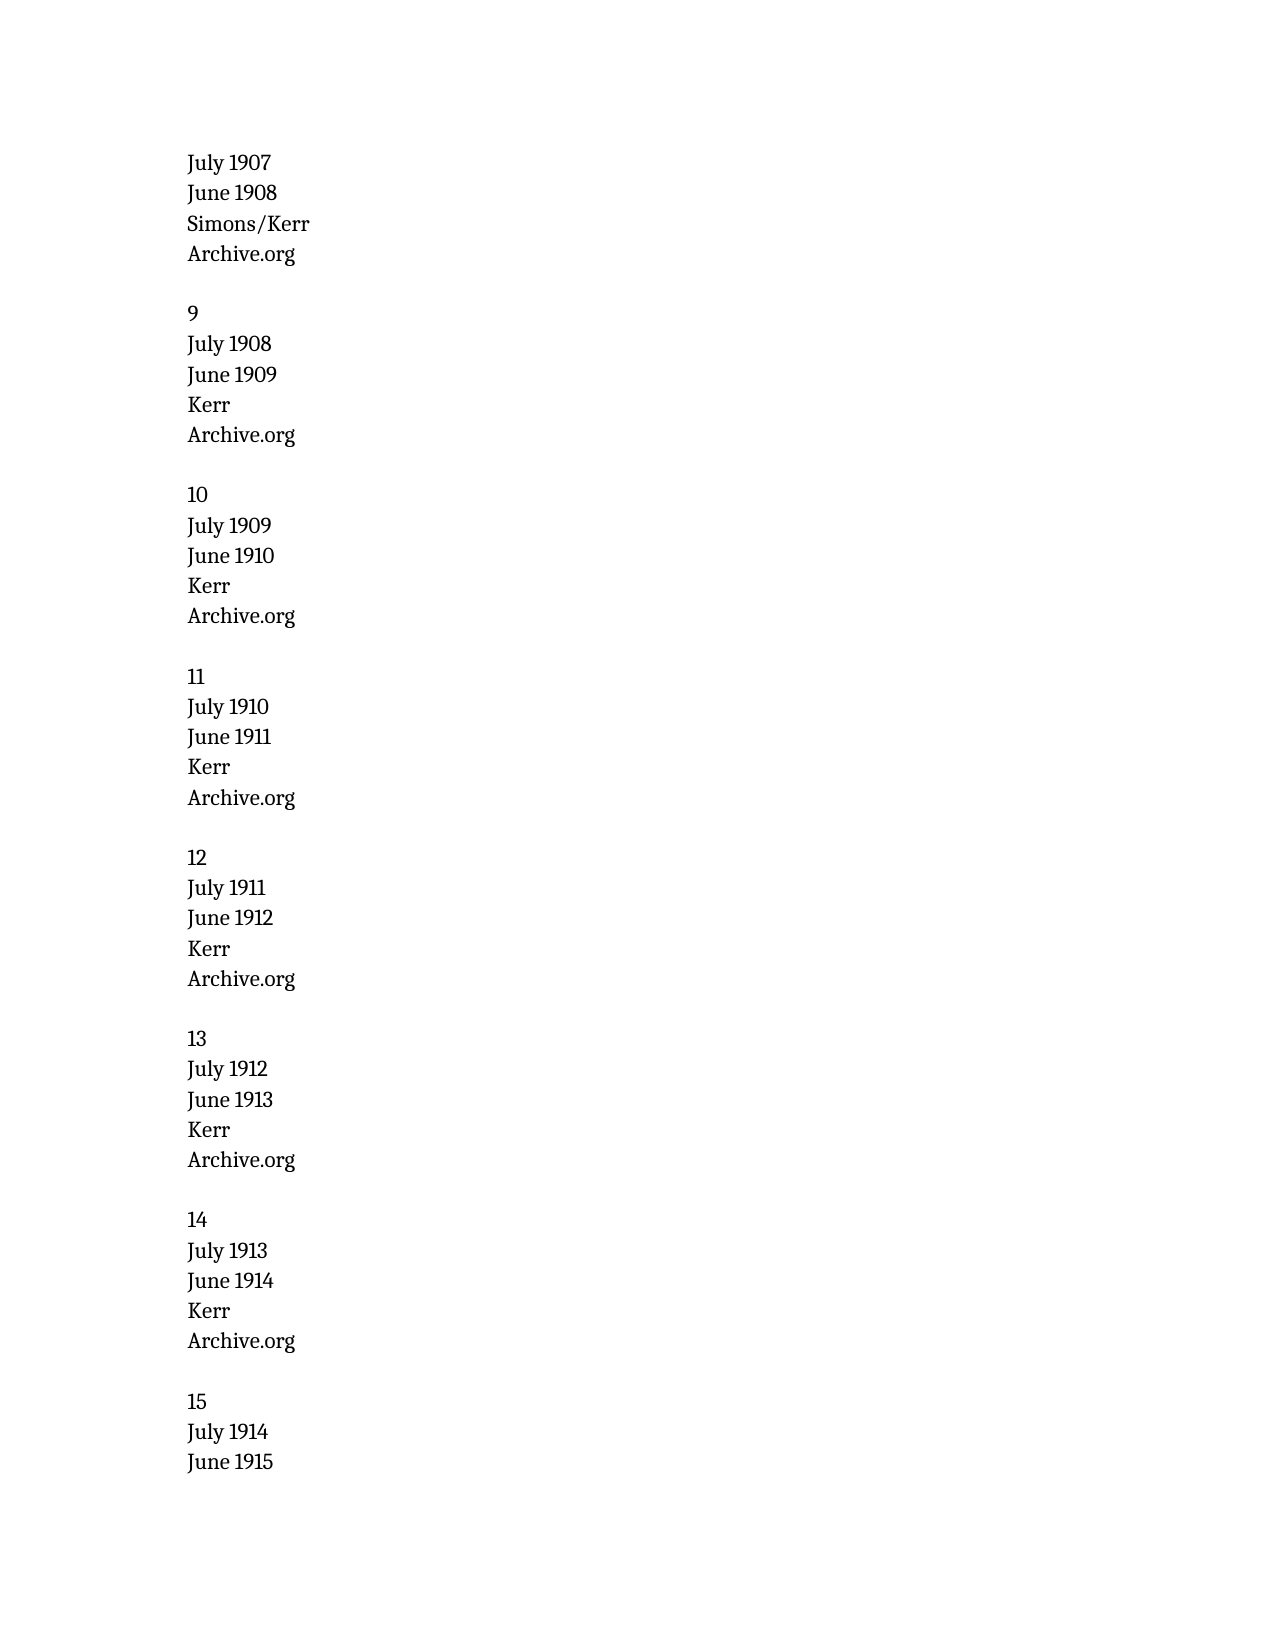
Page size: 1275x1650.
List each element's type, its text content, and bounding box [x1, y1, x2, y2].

text July 1907 June 1908 Simons/Kerr Archive.org 9 July 1908 June 1909 Kerr Archive.org 10 July 1909 June 1910 Kerr Archive.org 11 July 1910 June 1911 Kerr Archive.org 12 July 1911 June 1912 Kerr Archive.org 13 July 1912 June 1913 Kerr Archive.org 14 July 1913 June 1914 Kerr Archive.org 15 July 1914 June 1915 [187, 150, 1087, 1475]
